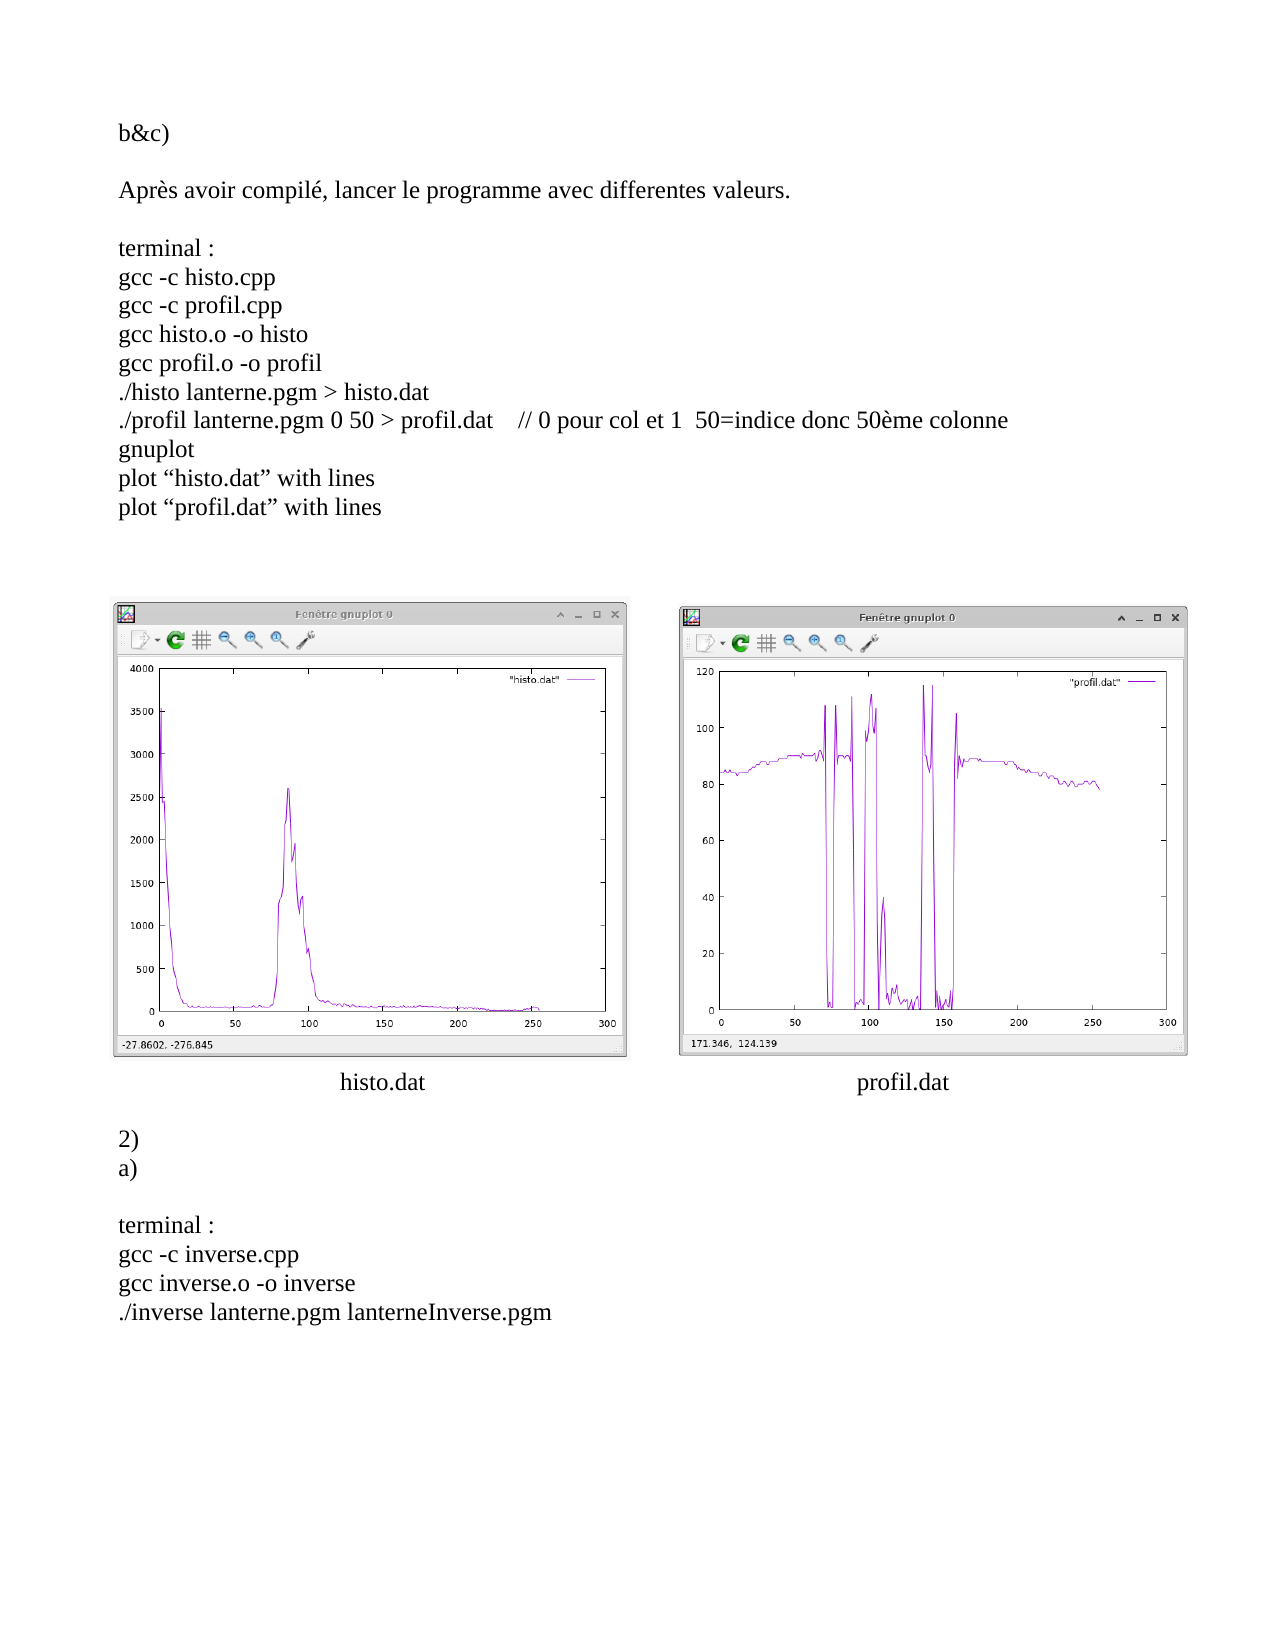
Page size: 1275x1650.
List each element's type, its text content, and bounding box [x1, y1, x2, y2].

text plot “histo.dat” with lines [118, 463, 1157, 492]
text ./profil lanterne.pgm 0 50 > profil.dat // 0 pour col et 1 50=indice donc 50ème colonne [118, 406, 1157, 434]
text 2) [118, 1124, 1157, 1153]
text b&c) [118, 118, 1157, 147]
picture [677, 603, 871, 1056]
text gcc histo.o -o histo [118, 319, 1157, 348]
text terminal : gcc -c histo.cpp [118, 233, 1157, 291]
text gcc -c inverse.cpp [118, 1239, 1157, 1268]
text ./inverse lanterne.pgm lanterneInverse.pgm [118, 1297, 1157, 1326]
text gcc profil.o -o profil [118, 348, 1157, 377]
text ./histo lanterne.pgm > histo.dat [118, 377, 1157, 406]
text gcc -c profil.cpp [118, 291, 1157, 319]
text histo.dat profil.dat [118, 1067, 1157, 1096]
text a) [118, 1153, 1157, 1182]
text gcc inverse.o -o inverse [118, 1268, 1157, 1297]
picture [109, 596, 287, 1061]
text terminal : [118, 1211, 1157, 1239]
text plot “profil.dat” with lines [118, 492, 1157, 521]
text gnuplot [118, 434, 1157, 463]
text Après avoir compilé, lancer le programme avec differentes valeurs. [118, 176, 1157, 204]
